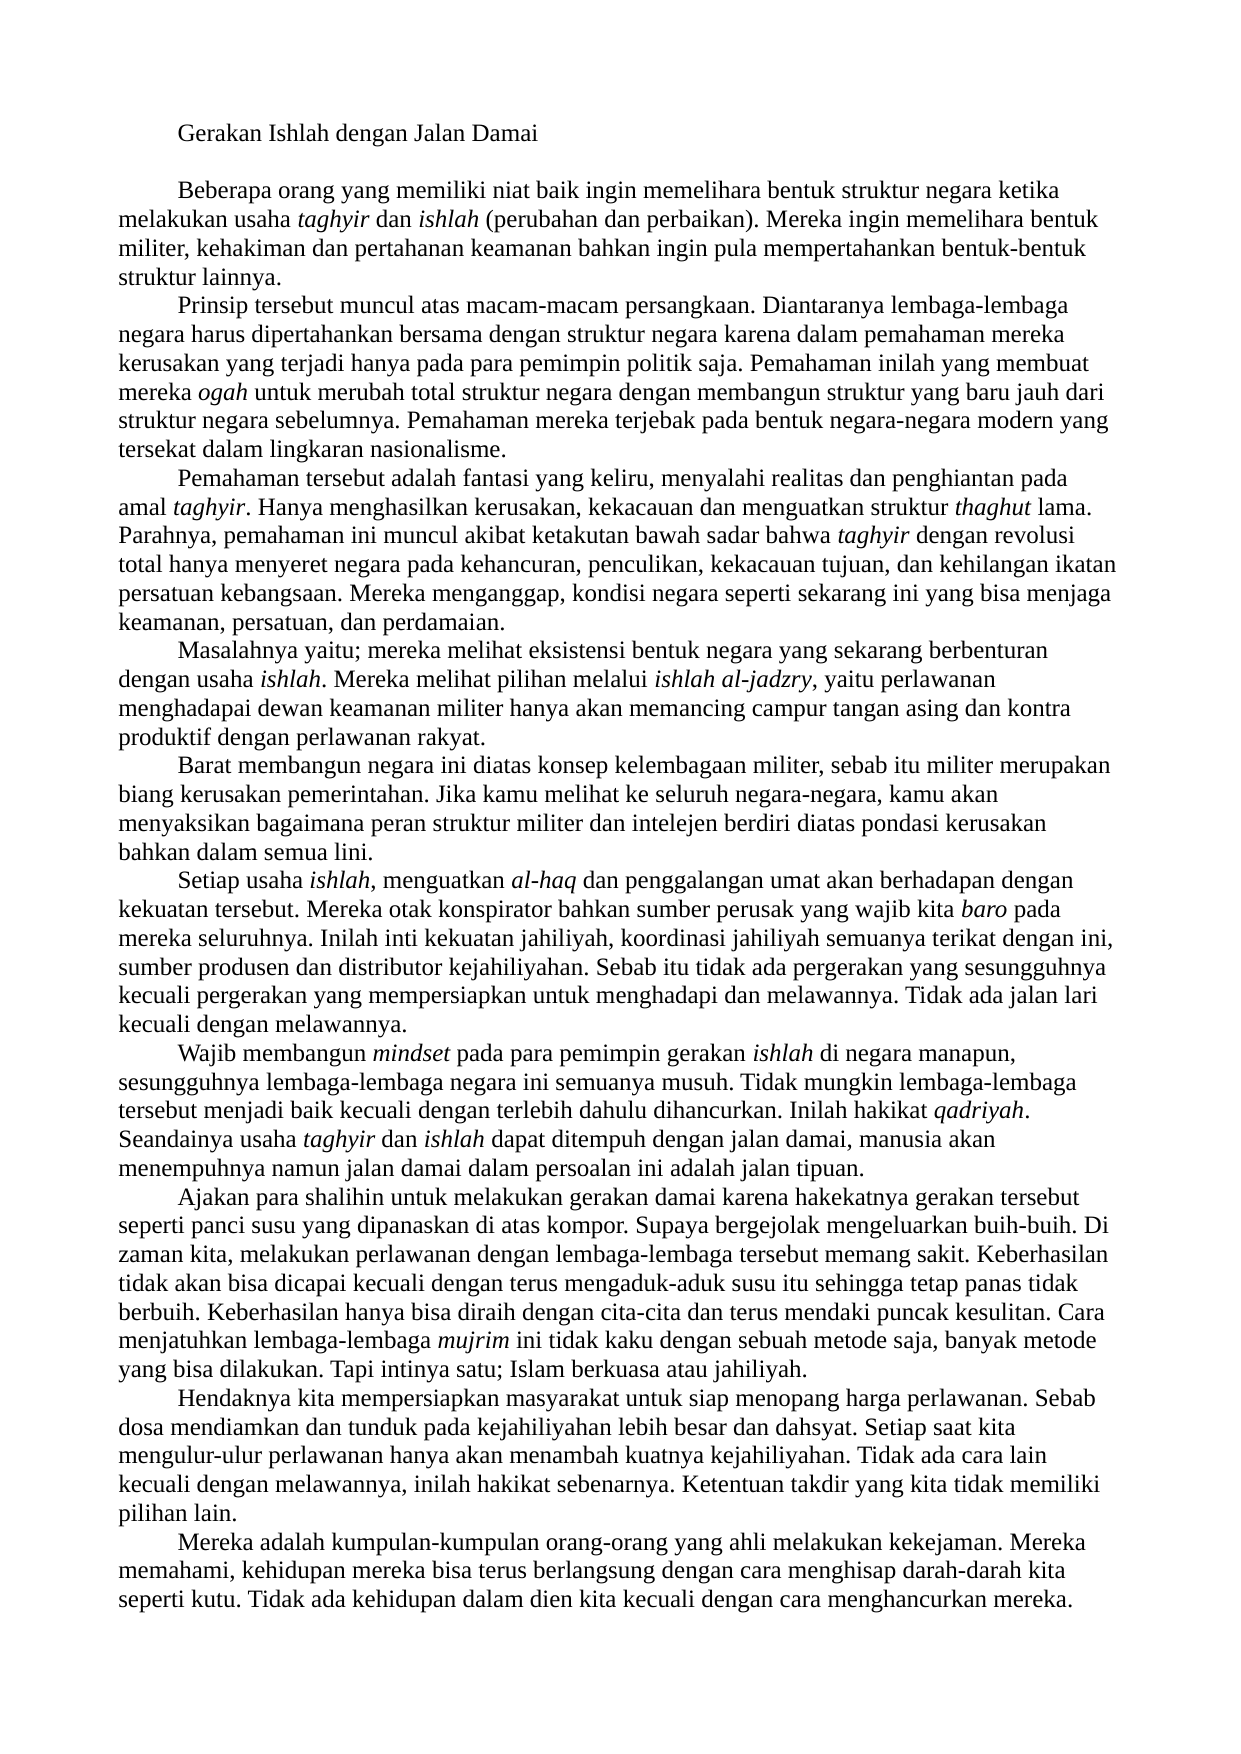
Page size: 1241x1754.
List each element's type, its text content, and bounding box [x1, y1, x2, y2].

text Wajib membangun mindset pada para pemimpin gerakan ishlah di negara manapun, sesungguhnya lembaga-lembaga negara ini semuanya musuh. Tidak mungkin lembaga-lembaga tersebut menjadi baik kecuali dengan terlebih dahulu dihancurkan. Inilah hakikat qadriyah. Seandainya usaha taghyir dan ishlah dapat ditempuh dengan jalan damai, manusia akan menempuhnya namun jalan damai dalam persoalan ini adalah jalan tipuan. [118, 1038, 1122, 1182]
text Beberapa orang yang memiliki niat baik ingin memelihara bentuk struktur negara ketika melakukan usaha taghyir dan ishlah (perubahan dan perbaikan). Mereka ingin memelihara bentuk militer, kehakiman dan pertahanan keamanan bahkan ingin pula mempertahankan bentuk-bentuk struktur lainnya. [118, 176, 1122, 291]
text Setiap usaha ishlah, menguatkan al-haq dan penggalangan umat akan berhadapan dengan kekuatan tersebut. Mereka otak konspirator bahkan sumber perusak yang wajib kita baro pada mereka seluruhnya. Inilah inti kekuatan jahiliyah, koordinasi jahiliyah semuanya terikat dengan ini, sumber produsen dan distributor kejahiliyahan. Sebab itu tidak ada pergerakan yang sesungguhnya kecuali pergerakan yang mempersiapkan untuk menghadapi dan melawannya. Tidak ada jalan lari kecuali dengan melawannya. [118, 866, 1122, 1038]
text Ajakan para shalihin untuk melakukan gerakan damai karena hakekatnya gerakan tersebut seperti panci susu yang dipanaskan di atas kompor. Supaya bergejolak mengeluarkan buih-buih. Di zaman kita, melakukan perlawanan dengan lembaga-lembaga tersebut memang sakit. Keberhasilan tidak akan bisa dicapai kecuali dengan terus mengaduk-aduk susu itu sehingga tetap panas tidak berbuih. Keberhasilan hanya bisa diraih dengan cita-cita dan terus mendaki puncak kesulitan. Cara menjatuhkan lembaga-lembaga mujrim ini tidak kaku dengan sebuah metode saja, banyak metode yang bisa dilakukan. Tapi intinya satu; Islam berkuasa atau jahiliyah. [118, 1182, 1122, 1383]
text Mereka adalah kumpulan-kumpulan orang-orang yang ahli melakukan kekejaman. Mereka memahami, kehidupan mereka bisa terus berlangsung dengan cara menghisap darah-darah kita seperti kutu. Tidak ada kehidupan dalam dien kita kecuali dengan cara menghancurkan mereka. [118, 1527, 1122, 1613]
text Barat membangun negara ini diatas konsep kelembagaan militer, sebab itu militer merupakan biang kerusakan pemerintahan. Jika kamu melihat ke seluruh negara-negara, kamu akan menyaksikan bagaimana peran struktur militer dan intelejen berdiri diatas pondasi kerusakan bahkan dalam semua lini. [118, 751, 1122, 866]
text Prinsip tersebut muncul atas macam-macam persangkaan. Diantaranya lembaga-lembaga negara harus dipertahankan bersama dengan struktur negara karena dalam pemahaman mereka kerusakan yang terjadi hanya pada para pemimpin politik saja. Pemahaman inilah yang membuat mereka ogah untuk merubah total struktur negara dengan membangun struktur yang baru jauh dari struktur negara sebelumnya. Pemahaman mereka terjebak pada bentuk negara-negara modern yang tersekat dalam lingkaran nasionalisme. [118, 291, 1122, 463]
text Hendaknya kita mempersiapkan masyarakat untuk siap menopang harga perlawanan. Sebab dosa mendiamkan dan tunduk pada kejahiliyahan lebih besar dan dahsyat. Setiap saat kita mengulur-ulur perlawanan hanya akan menambah kuatnya kejahiliyahan. Tidak ada cara lain kecuali dengan melawannya, inilah hakikat sebenarnya. Ketentuan takdir yang kita tidak memiliki pilihan lain. [118, 1383, 1122, 1527]
text Pemahaman tersebut adalah fantasi yang keliru, menyalahi realitas dan penghiantan pada amal taghyir. Hanya menghasilkan kerusakan, kekacauan dan menguatkan struktur thaghut lama. Parahnya, pemahaman ini muncul akibat ketakutan bawah sadar bahwa taghyir dengan revolusi total hanya menyeret negara pada kehancuran, penculikan, kekacauan tujuan, dan kehilangan ikatan persatuan kebangsaan. Mereka menganggap, kondisi negara seperti sekarang ini yang bisa menjaga keamanan, persatuan, dan perdamaian. [118, 463, 1122, 636]
text Masalahnya yaitu; mereka melihat eksistensi bentuk negara yang sekarang berbenturan dengan usaha ishlah. Mereka melihat pilihan melalui ishlah al-jadzry, yaitu perlawanan menghadapai dewan keamanan militer hanya akan memancing campur tangan asing dan kontra produktif dengan perlawanan rakyat. [118, 636, 1122, 751]
text Gerakan Ishlah dengan Jalan Damai [118, 118, 1122, 147]
